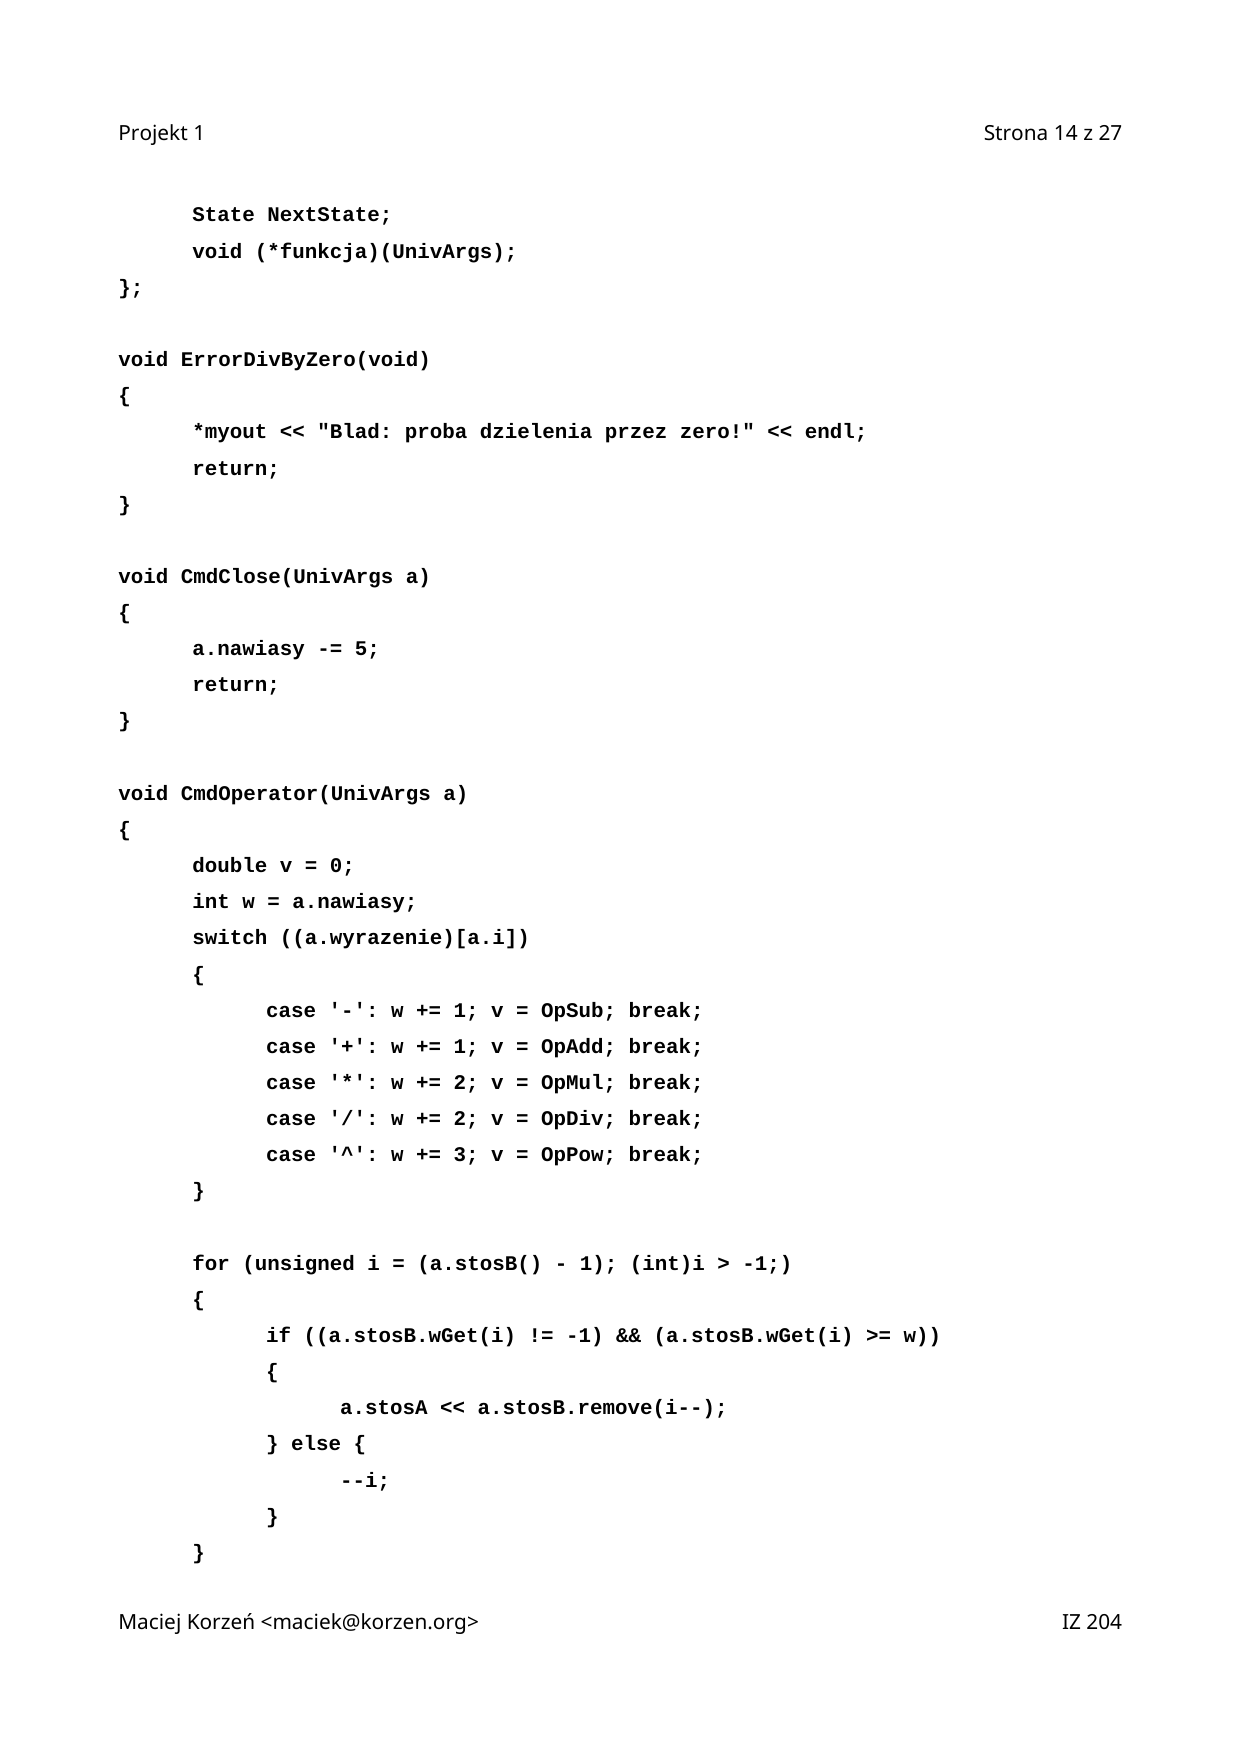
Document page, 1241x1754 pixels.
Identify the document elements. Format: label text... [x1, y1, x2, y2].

text } [118, 1180, 1122, 1204]
text } [118, 1542, 1122, 1566]
text { [118, 1289, 1122, 1312]
text { [118, 602, 1122, 626]
text State NextState; [118, 204, 1122, 228]
text return; [118, 674, 1122, 698]
text } [118, 494, 1122, 517]
text case '-': w += 1; v = OpSub; break; [118, 1000, 1122, 1023]
text }; [118, 277, 1122, 300]
text switch ((a.wyrazenie)[a.i]) [118, 927, 1122, 951]
text { [118, 819, 1122, 843]
text a.nawiasy -= 5; [118, 638, 1122, 662]
text *myout << "Blad: proba dzielenia przez zero!" << endl; [118, 421, 1122, 445]
text { [118, 1361, 1122, 1385]
text void CmdOperator(UnivArgs a) [118, 783, 1122, 806]
text --i; [118, 1469, 1122, 1493]
text case '*': w += 2; v = OpMul; break; [118, 1072, 1122, 1096]
text } [118, 711, 1122, 734]
text case '/': w += 2; v = OpDiv; break; [118, 1108, 1122, 1132]
text void ErrorDivByZero(void) [118, 349, 1122, 373]
text return; [118, 457, 1122, 481]
text for (unsigned i = (a.stosB() - 1); (int)i > -1;) [118, 1253, 1122, 1276]
text } else { [118, 1433, 1122, 1457]
text a.stosA << a.stosB.remove(i--); [118, 1397, 1122, 1421]
text void (*funkcja)(UnivArgs); [118, 241, 1122, 264]
text case '+': w += 1; v = OpAdd; break; [118, 1036, 1122, 1059]
text { [118, 385, 1122, 409]
text } [118, 1506, 1122, 1529]
text case '^': w += 3; v = OpPow; break; [118, 1144, 1122, 1168]
text void CmdClose(UnivArgs a) [118, 566, 1122, 589]
text double v = 0; [118, 855, 1122, 879]
text { [118, 963, 1122, 987]
text if ((a.stosB.wGet(i) != -1) && (a.stosB.wGet(i) >= w)) [118, 1325, 1122, 1349]
text int w = a.nawiasy; [118, 891, 1122, 915]
